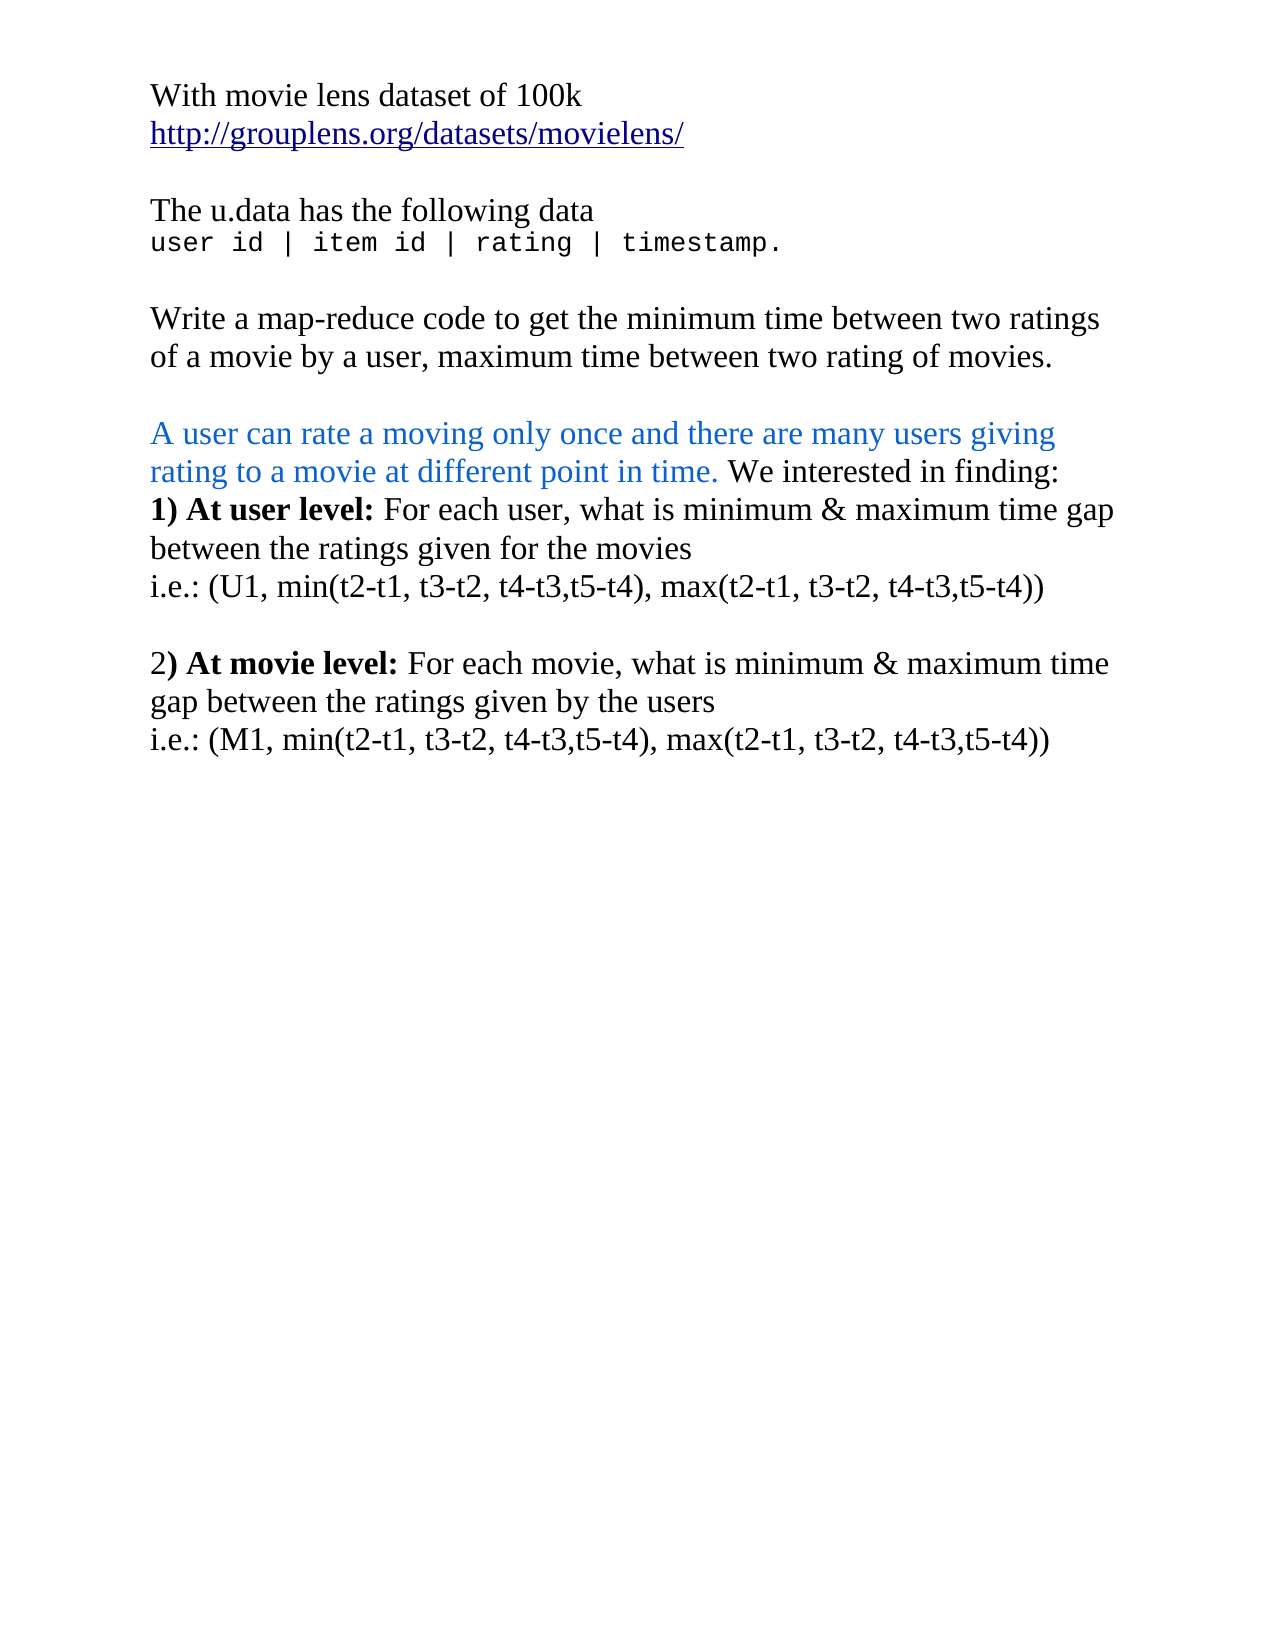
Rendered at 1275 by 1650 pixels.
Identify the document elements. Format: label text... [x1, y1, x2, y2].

text user id | item id | rating | timestamp. [150, 228, 1125, 259]
text 2) At movie level: For each movie, what is minimum & maximum time gap between the ratings given by the users [150, 643, 1125, 719]
text With movie lens dataset of 100k [150, 75, 1125, 113]
text The u.data has the following data [150, 190, 1125, 228]
text Write a map-reduce code to get the minimum time between two ratings of a movie by a user, maximum time between two rating of movies. [150, 298, 1125, 374]
text A user can rate a moving only once and there are many users giving rating to a movie at different point in time. We interested in finding: [150, 413, 1125, 489]
text i.e.: (M1, min(t2-t1, t3-t2, t4-t3,t5-t4), max(t2-t1, t3-t2, t4-t3,t5-t4)) [150, 719, 1125, 758]
text 1) At user level: For each user, what is minimum & maximum time gap between the ratings given for the movies [150, 489, 1125, 566]
text i.e.: (U1, min(t2-t1, t3-t2, t4-t3,t5-t4), max(t2-t1, t3-t2, t4-t3,t5-t4)) [150, 566, 1125, 604]
text http://grouplens.org/datasets/movielens/ [150, 113, 1125, 152]
